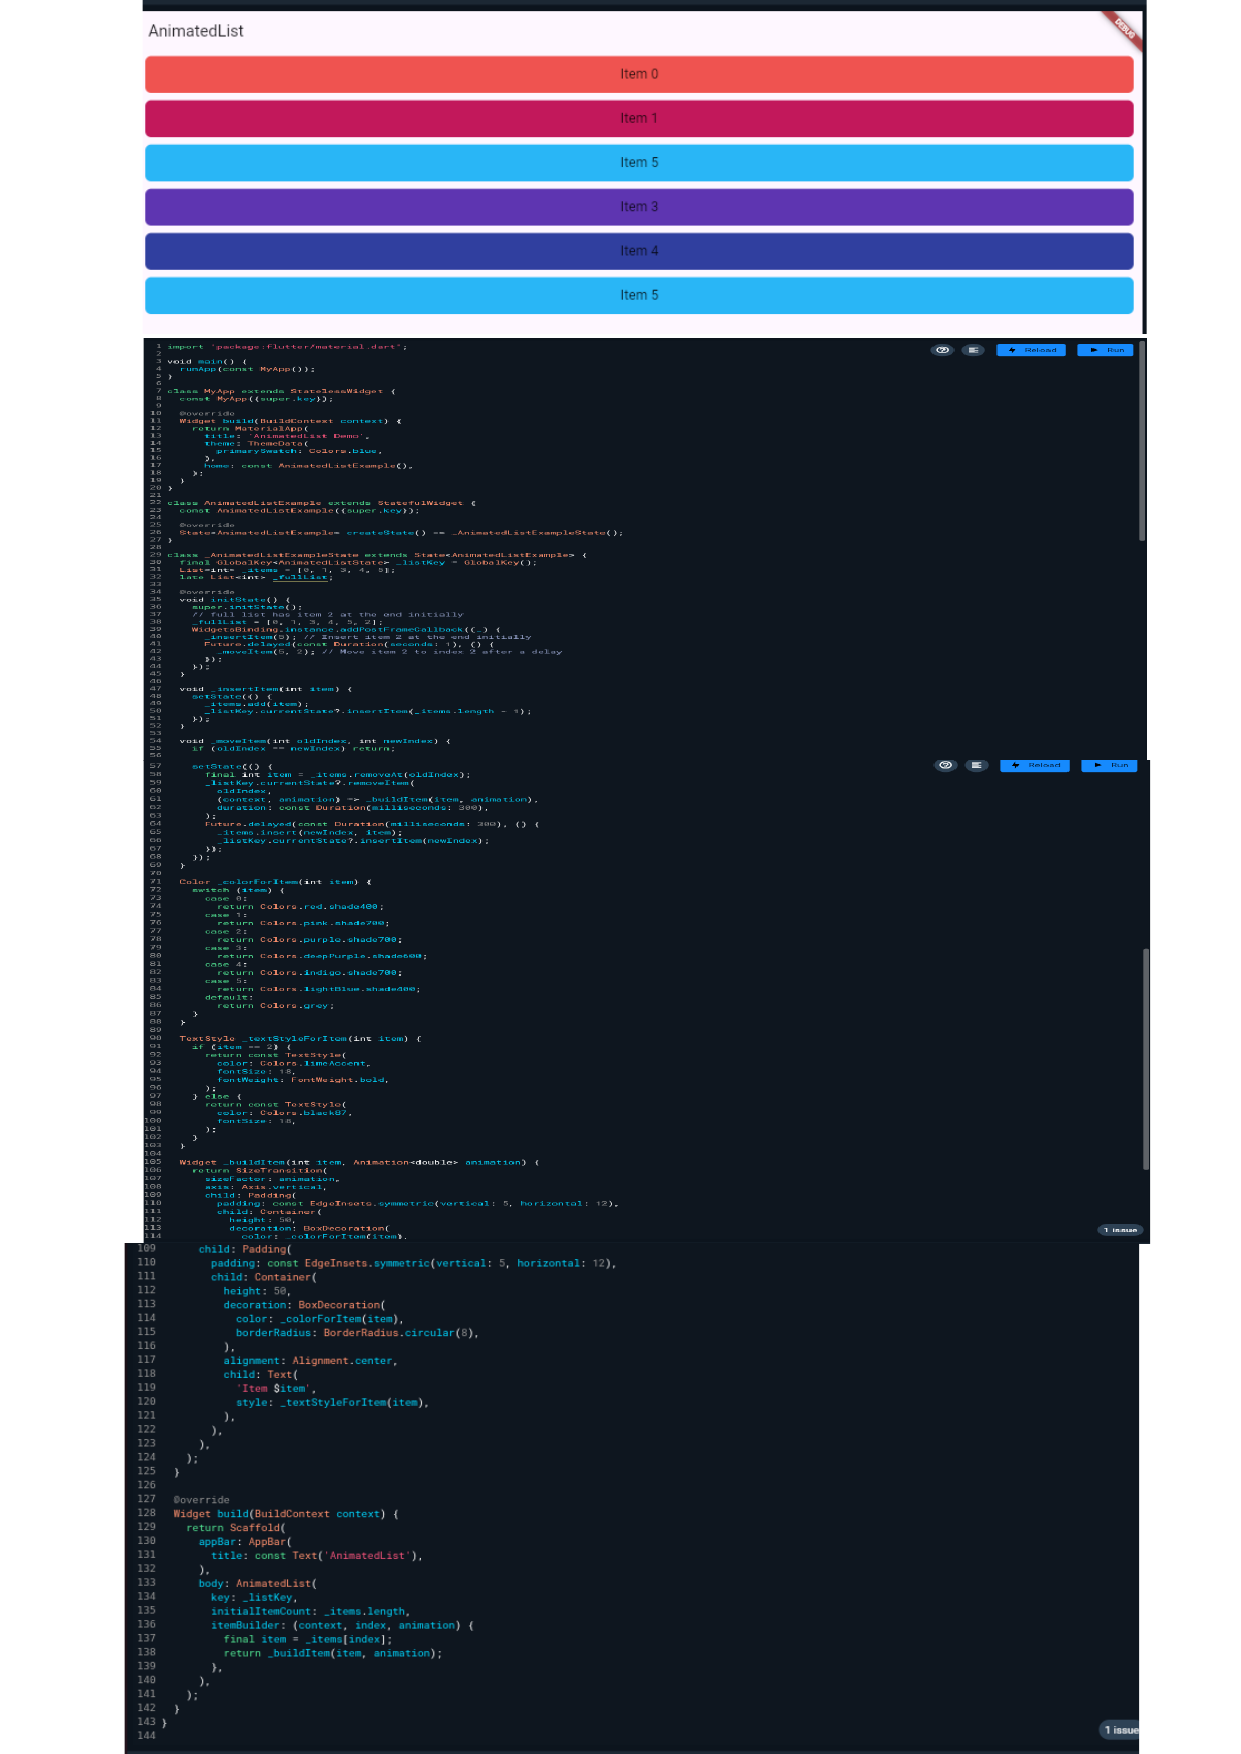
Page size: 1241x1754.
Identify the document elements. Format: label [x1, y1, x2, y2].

picture [124, 338, 1151, 1754]
picture [142, 0, 1147, 334]
